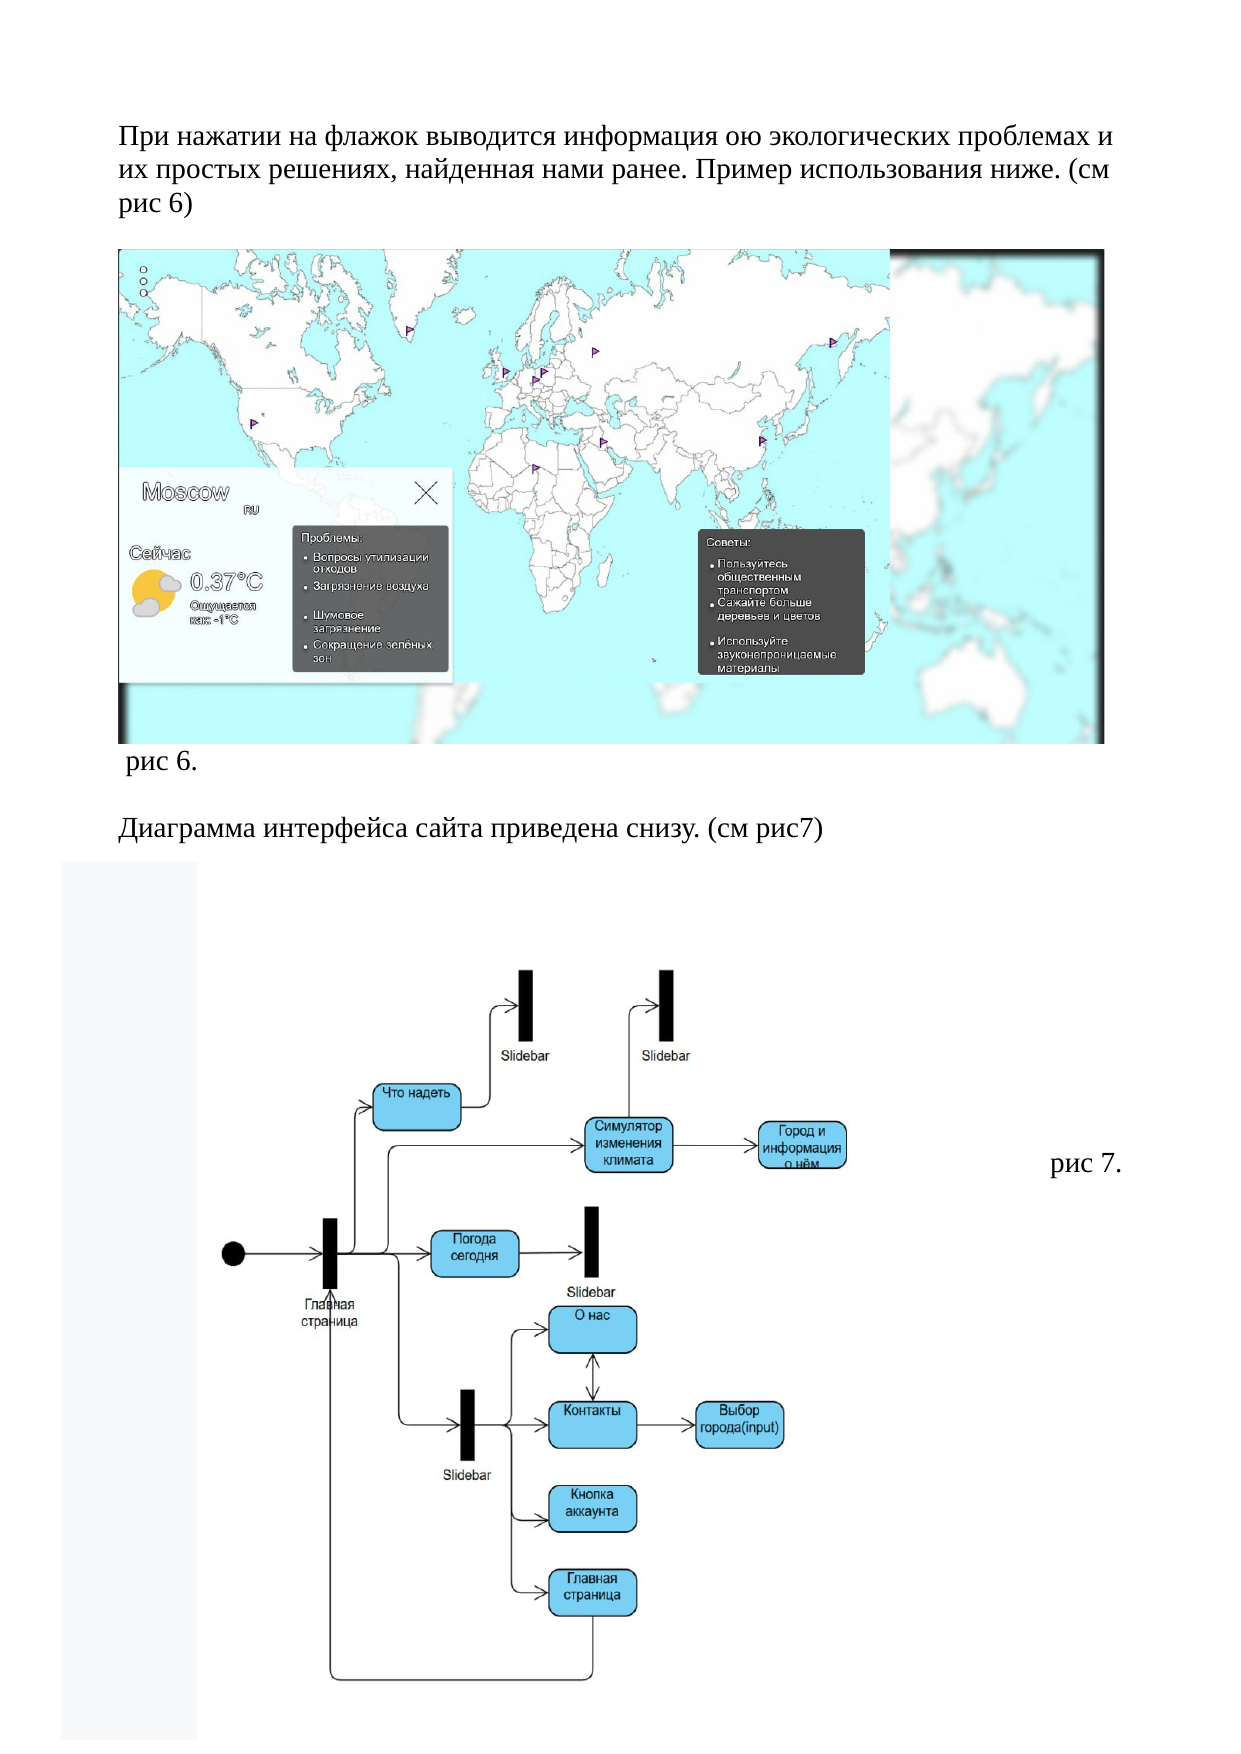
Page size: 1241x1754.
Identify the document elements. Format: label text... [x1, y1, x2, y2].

text рис 7. [1032, 1146, 1122, 1179]
text При нажатии на флажок выводится информация ою экологических проблемах и их простых решениях, найденная нами ранее. Пример использования ниже. (см рис 6) [118, 118, 1122, 219]
text рис 6. [118, 219, 1122, 777]
picture [118, 249, 1105, 744]
picture [61, 862, 1032, 1740]
text Диаграмма интерфейса сайта приведена снизу. (см рис7) [118, 810, 1122, 844]
